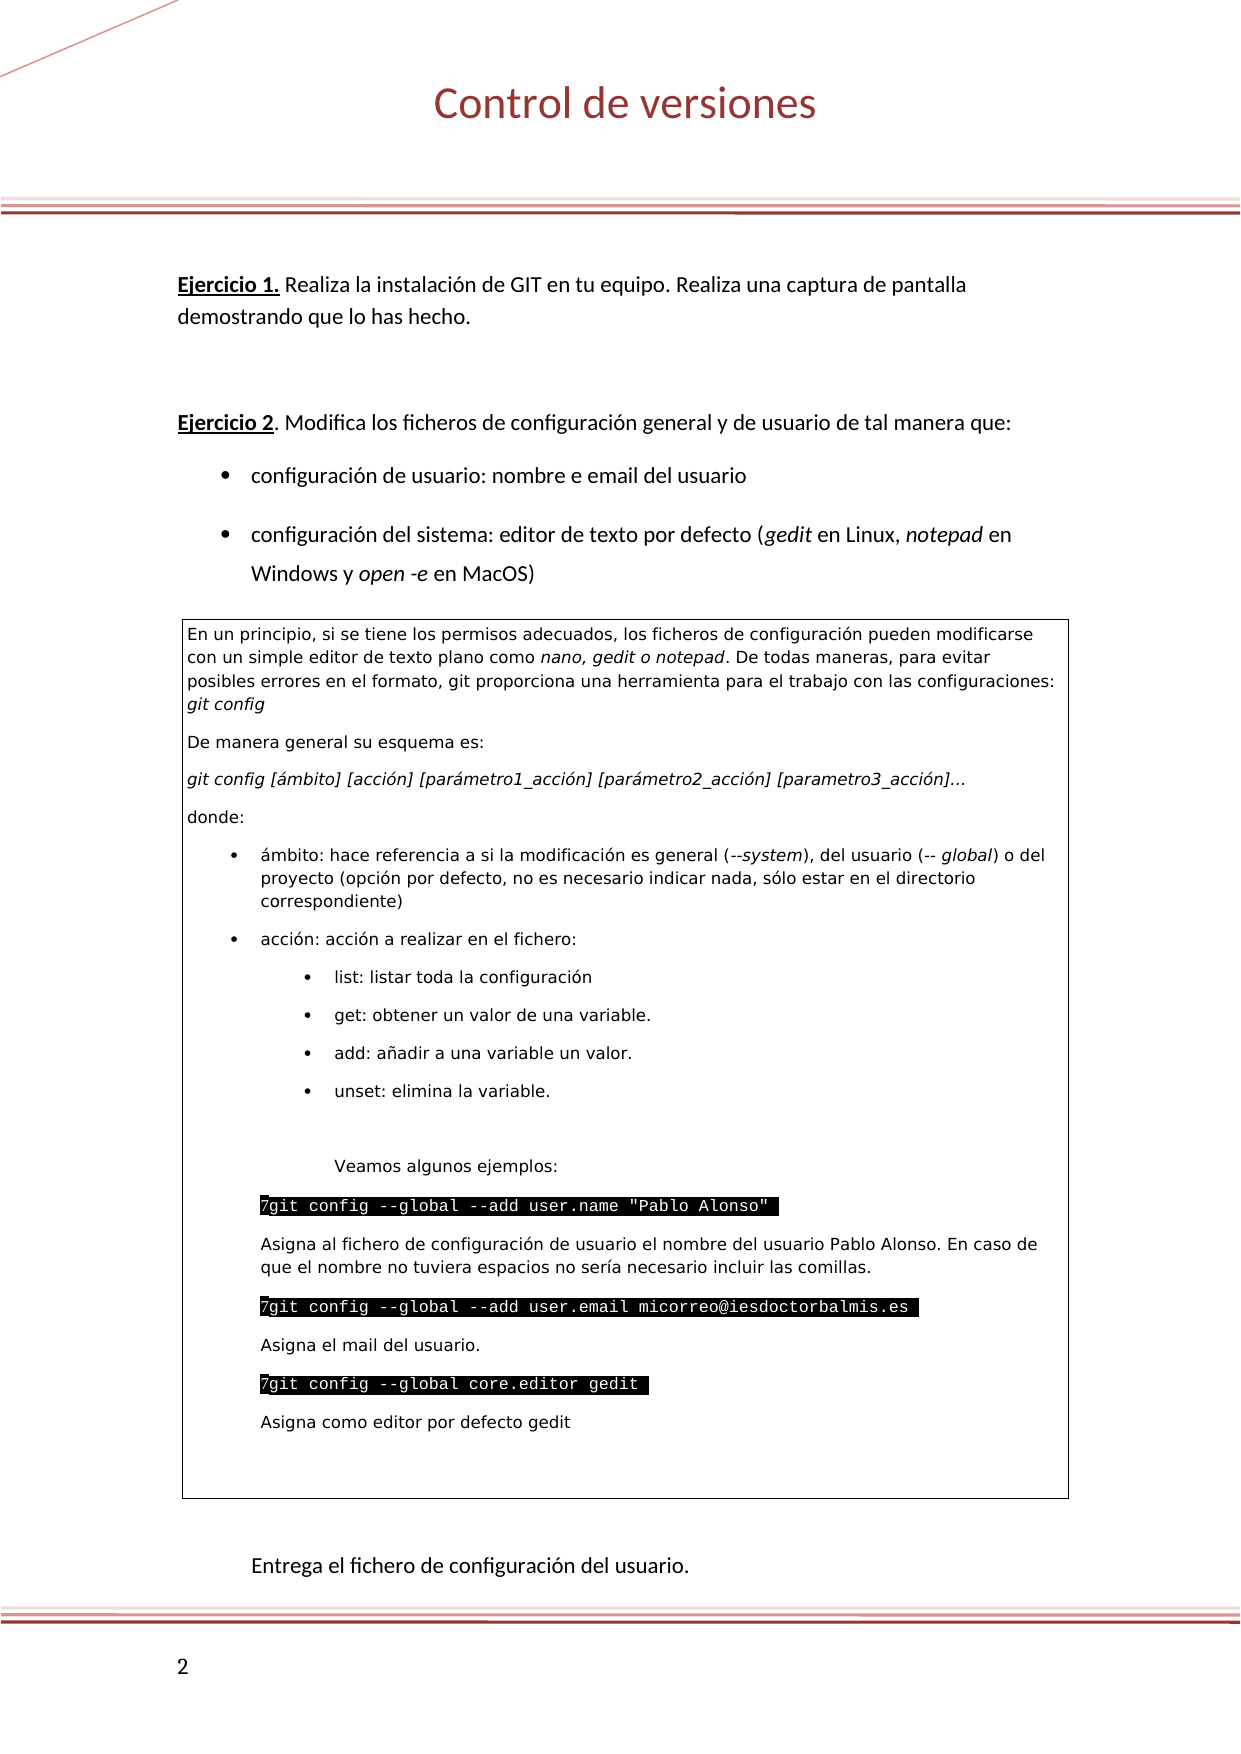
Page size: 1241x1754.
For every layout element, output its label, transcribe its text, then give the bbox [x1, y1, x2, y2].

table_header En un principio, si se tiene los permisos adecuados, los ficheros de configuración pueden modificarse con un simple editor de texto plano como nano, gedit o notepad. De todas maneras, para evitar posibles errores en el formato, git proporciona una herramienta para el trabajo con las configuraciones: git config De manera general su esquema es: git config [ámbito] [acción] [parámetro1_acción] [parámetro2_acción] [parametro3_acción]... donde: ámbito: hace referencia a si la modificación es general (--system), del usuario (-- global) o del proyecto (opción por defecto, no es necesario indicar nada, sólo estar en el directorio correspondiente) acción: acción a realizar en el fichero: list: listar toda la configuración get: obtener un valor de una variable. add: añadir a una variable un valor. unset: elimina la variable. Veamos algunos ejemplos: git config --global --add user.name "Pablo Alonso" Asigna al fichero de configuración de usuario el nombre del usuario Pablo Alonso. En caso de que el nombre no tuviera espacios no sería necesario incluir las comillas. git config --global --add user.email micorreo@iesdoctorbalmis.es Asigna el mail del usuario. git config --global core.editor gedit Asigna como editor por defecto gedit [183, 620, 1068, 1498]
text Entrega el fichero de configuración del usuario. [177, 1552, 1063, 1580]
list configuración de usuario: nombre e email del usuario [221, 461, 1063, 489]
list configuración del sistema: editor de texto por defecto (gedit en Linux, notepad en Windows y open -e en MacOS) [221, 521, 1063, 587]
text Ejercicio 2. Modifica los ficheros de configuración general y de usuario de tal manera que: [177, 408, 1063, 436]
text Ejercicio 1. Realiza la instalación de GIT en tu equipo. Realiza una captura de pantalla demostrando que lo has hecho. [177, 270, 1063, 330]
